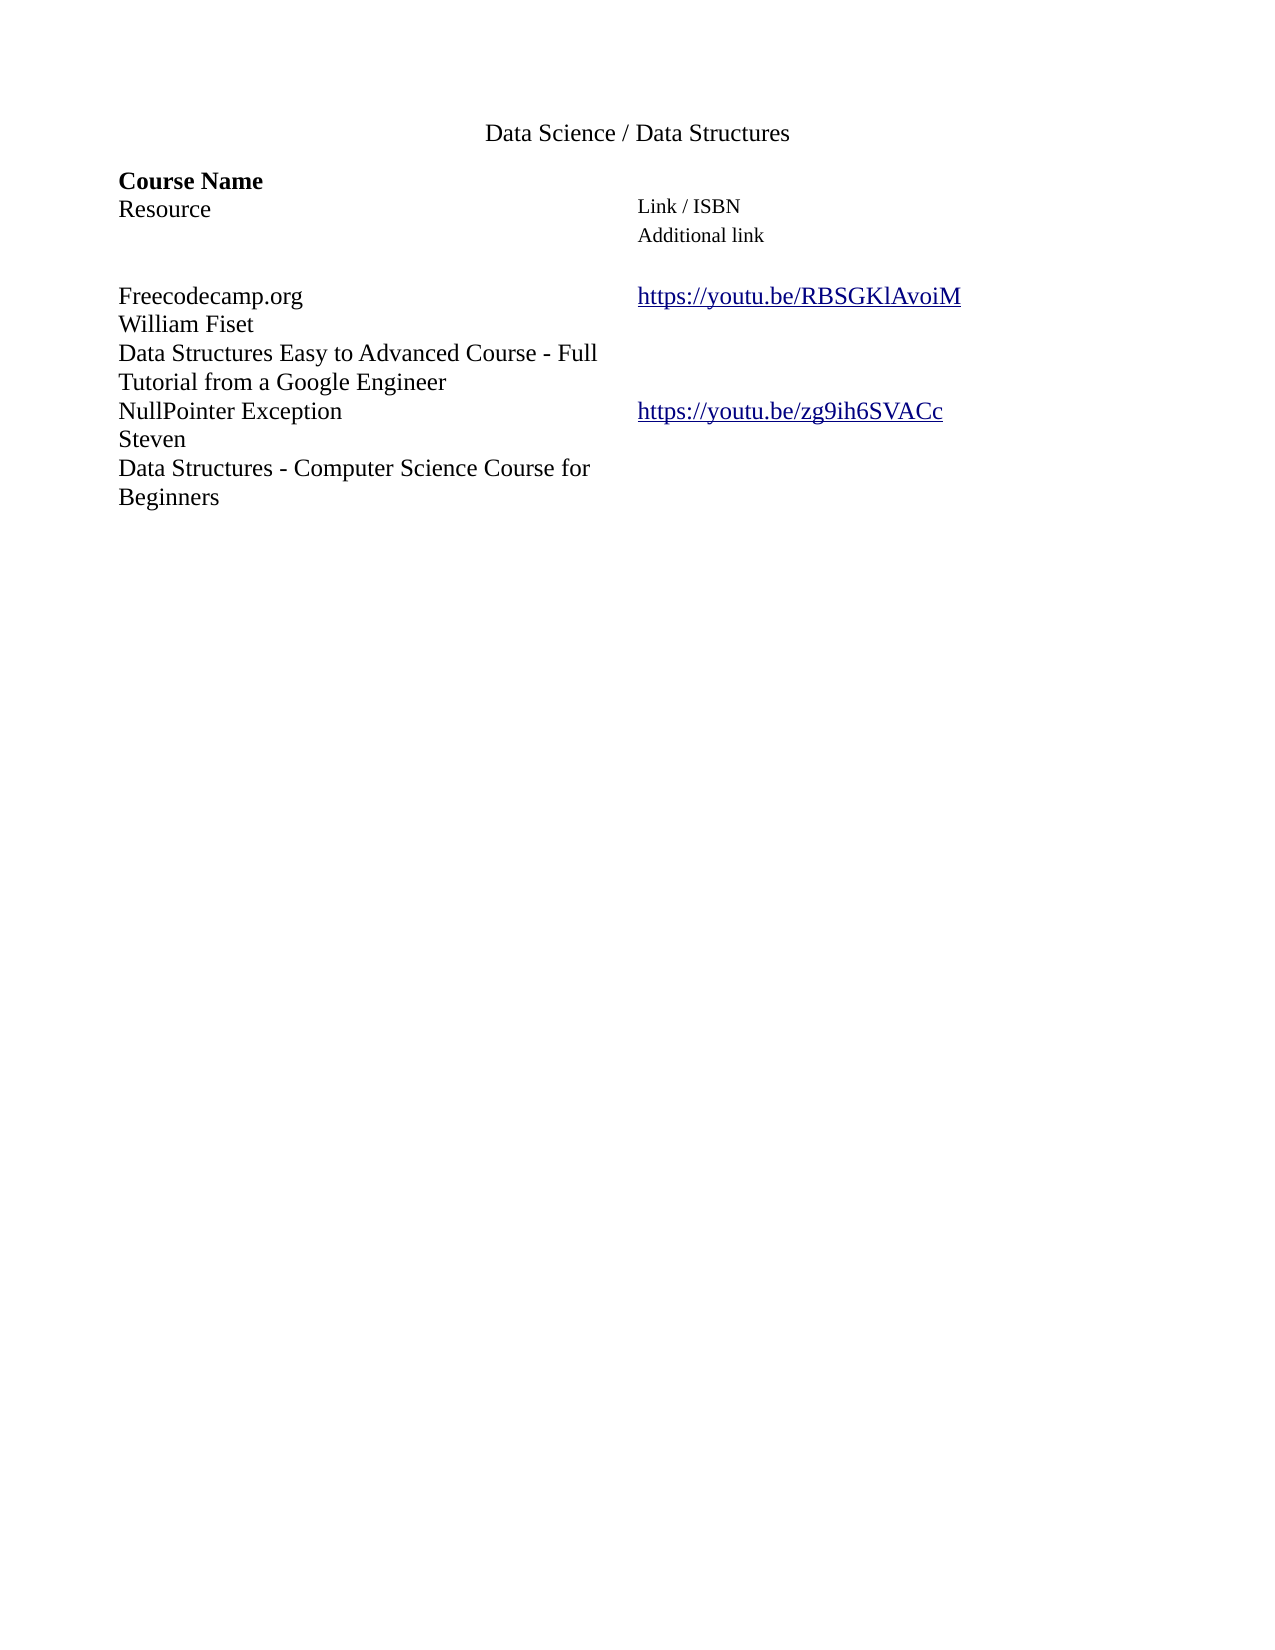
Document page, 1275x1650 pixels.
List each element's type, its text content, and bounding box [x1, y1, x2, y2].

table_cell [638, 1316, 1157, 1344]
table_cell [638, 885, 1157, 913]
table_cell [638, 1460, 1157, 1488]
table_cell [118, 1086, 637, 1114]
table_cell [638, 1431, 1157, 1459]
table_cell [638, 1028, 1157, 1057]
table_cell [638, 655, 1157, 683]
table_cell Additional link [638, 223, 1157, 252]
table_cell [638, 712, 1157, 741]
table_cell [638, 683, 1157, 712]
table_cell Link / ISBN [638, 195, 1157, 223]
table_cell Resource [118, 195, 637, 223]
table_cell [638, 1287, 1157, 1316]
table_cell [118, 885, 637, 913]
table_cell [118, 1460, 637, 1488]
table_cell [118, 683, 637, 712]
table_cell [118, 655, 637, 683]
table_cell [118, 741, 637, 769]
table_cell https://youtu.be/zg9ih6SVACc [638, 396, 1157, 511]
table_cell [638, 1086, 1157, 1114]
table_cell [118, 1258, 637, 1287]
table_cell [118, 1201, 637, 1229]
table_cell [638, 1057, 1157, 1086]
table_cell [118, 1431, 637, 1459]
table_cell [118, 1115, 637, 1143]
table_cell [638, 971, 1157, 999]
table_cell [638, 741, 1157, 769]
table_cell [118, 942, 637, 971]
table_cell [638, 1172, 1157, 1201]
table_cell [118, 252, 637, 281]
table_cell [118, 540, 637, 568]
table_cell [118, 1057, 637, 1086]
table_header Course Name [118, 166, 637, 194]
table_cell [118, 712, 637, 741]
table_cell [118, 770, 637, 798]
table_cell [638, 511, 1157, 539]
table_cell [118, 1143, 637, 1172]
table_cell [118, 1000, 637, 1028]
table_cell [118, 1316, 637, 1344]
table_cell NullPointer Exception Steven Data Structures - Computer Science Course for Beginners [118, 396, 637, 511]
table_cell [638, 827, 1157, 856]
table_cell [118, 913, 637, 942]
table_cell Freecodecamp.org William Fiset Data Structures Easy to Advanced Course - Full Tutorial from a Google Engineer [118, 281, 637, 396]
table_cell [118, 511, 637, 539]
table_cell [118, 1172, 637, 1201]
table_cell [638, 1201, 1157, 1229]
table_cell [118, 856, 637, 884]
table_cell [118, 827, 637, 856]
table_cell [638, 1115, 1157, 1143]
table_cell [118, 223, 637, 252]
table_cell [638, 770, 1157, 798]
table_cell [638, 1402, 1157, 1431]
table_cell [638, 1488, 1157, 1517]
table_cell [118, 971, 637, 999]
table_cell [118, 1028, 637, 1057]
table_cell [638, 798, 1157, 827]
table_cell [638, 942, 1157, 971]
table_cell https://youtu.be/RBSGKlAvoiM [638, 281, 1157, 396]
table_cell [118, 1230, 637, 1258]
table_header [638, 166, 1157, 194]
table_cell [638, 1345, 1157, 1373]
table_cell [638, 913, 1157, 942]
table_cell [638, 252, 1157, 281]
table_cell [638, 856, 1157, 884]
table_cell [118, 626, 637, 654]
table_cell [118, 597, 637, 626]
table_cell [118, 568, 637, 597]
text Data Science / Data Structures [118, 118, 1157, 147]
table_cell [118, 1345, 637, 1373]
table_cell [118, 1373, 637, 1402]
table_cell [638, 597, 1157, 626]
table_cell [638, 540, 1157, 568]
table_cell [118, 1488, 637, 1517]
table_cell [118, 798, 637, 827]
table_cell [118, 1287, 637, 1316]
table_cell [638, 1258, 1157, 1287]
table_cell [638, 568, 1157, 597]
table_cell [638, 626, 1157, 654]
table_cell [638, 1000, 1157, 1028]
table_cell [638, 1373, 1157, 1402]
table_cell [638, 1143, 1157, 1172]
table_cell [118, 1402, 637, 1431]
table_cell [638, 1230, 1157, 1258]
